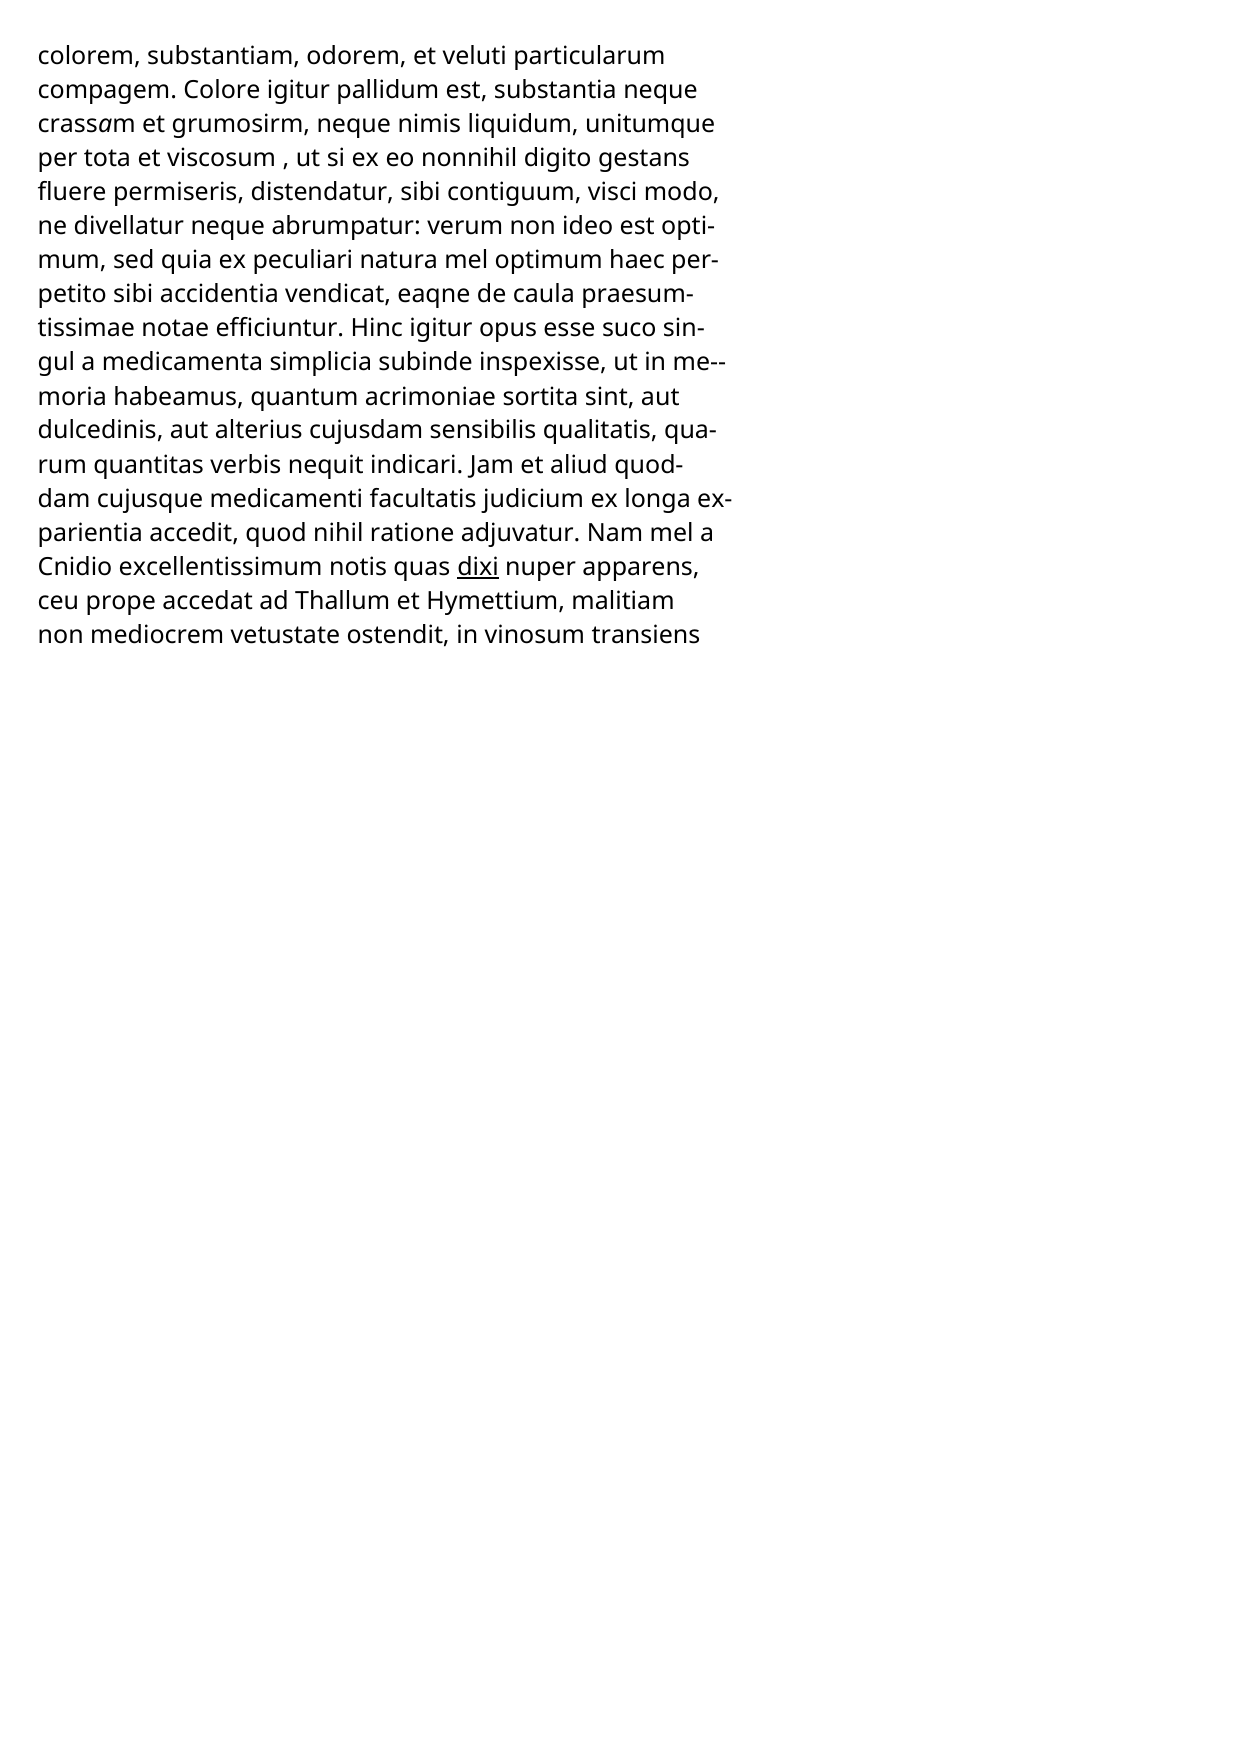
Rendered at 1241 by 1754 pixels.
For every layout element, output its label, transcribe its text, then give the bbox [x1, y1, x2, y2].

text colorem, substantiam, odorem, et veluti particularum compagem. Colore igitur pallidum est, substantia neque crassam et grumosirm, neque nimis liquidum, unitumque per tota et viscosum , ut si ex eo nonnihil digito gestans fluere permiseris, distendatur, sibi contiguum, visci modo, ne divellatur neque abrumpatur: verum non ideo est opti- mum, sed quia ex peculiari natura mel optimum haec per- petito sibi accidentia vendicat, eaqne de caula praesum- tissimae notae efficiuntur. Hinc igitur opus esse suco sin- gul a medicamenta simplicia subinde inspexisse, ut in me-- moria habeamus, quantum acrimoniae sortita sint, aut dulcedinis, aut alterius cujusdam sensibilis qualitatis, qua- rum quantitas verbis nequit indicari. Jam et aliud quod- dam cujusque medicamenti facultatis judicium ex longa ex- parientia accedit, quod nihil ratione adjuvatur. Nam mel a Cnidio excellentissimum notis quas dixi nuper apparens, ceu prope accedat ad Thallum et Hymettium, malitiam non mediocrem vetustate ostendit, in vinosum transiens [37, 37, 1203, 651]
